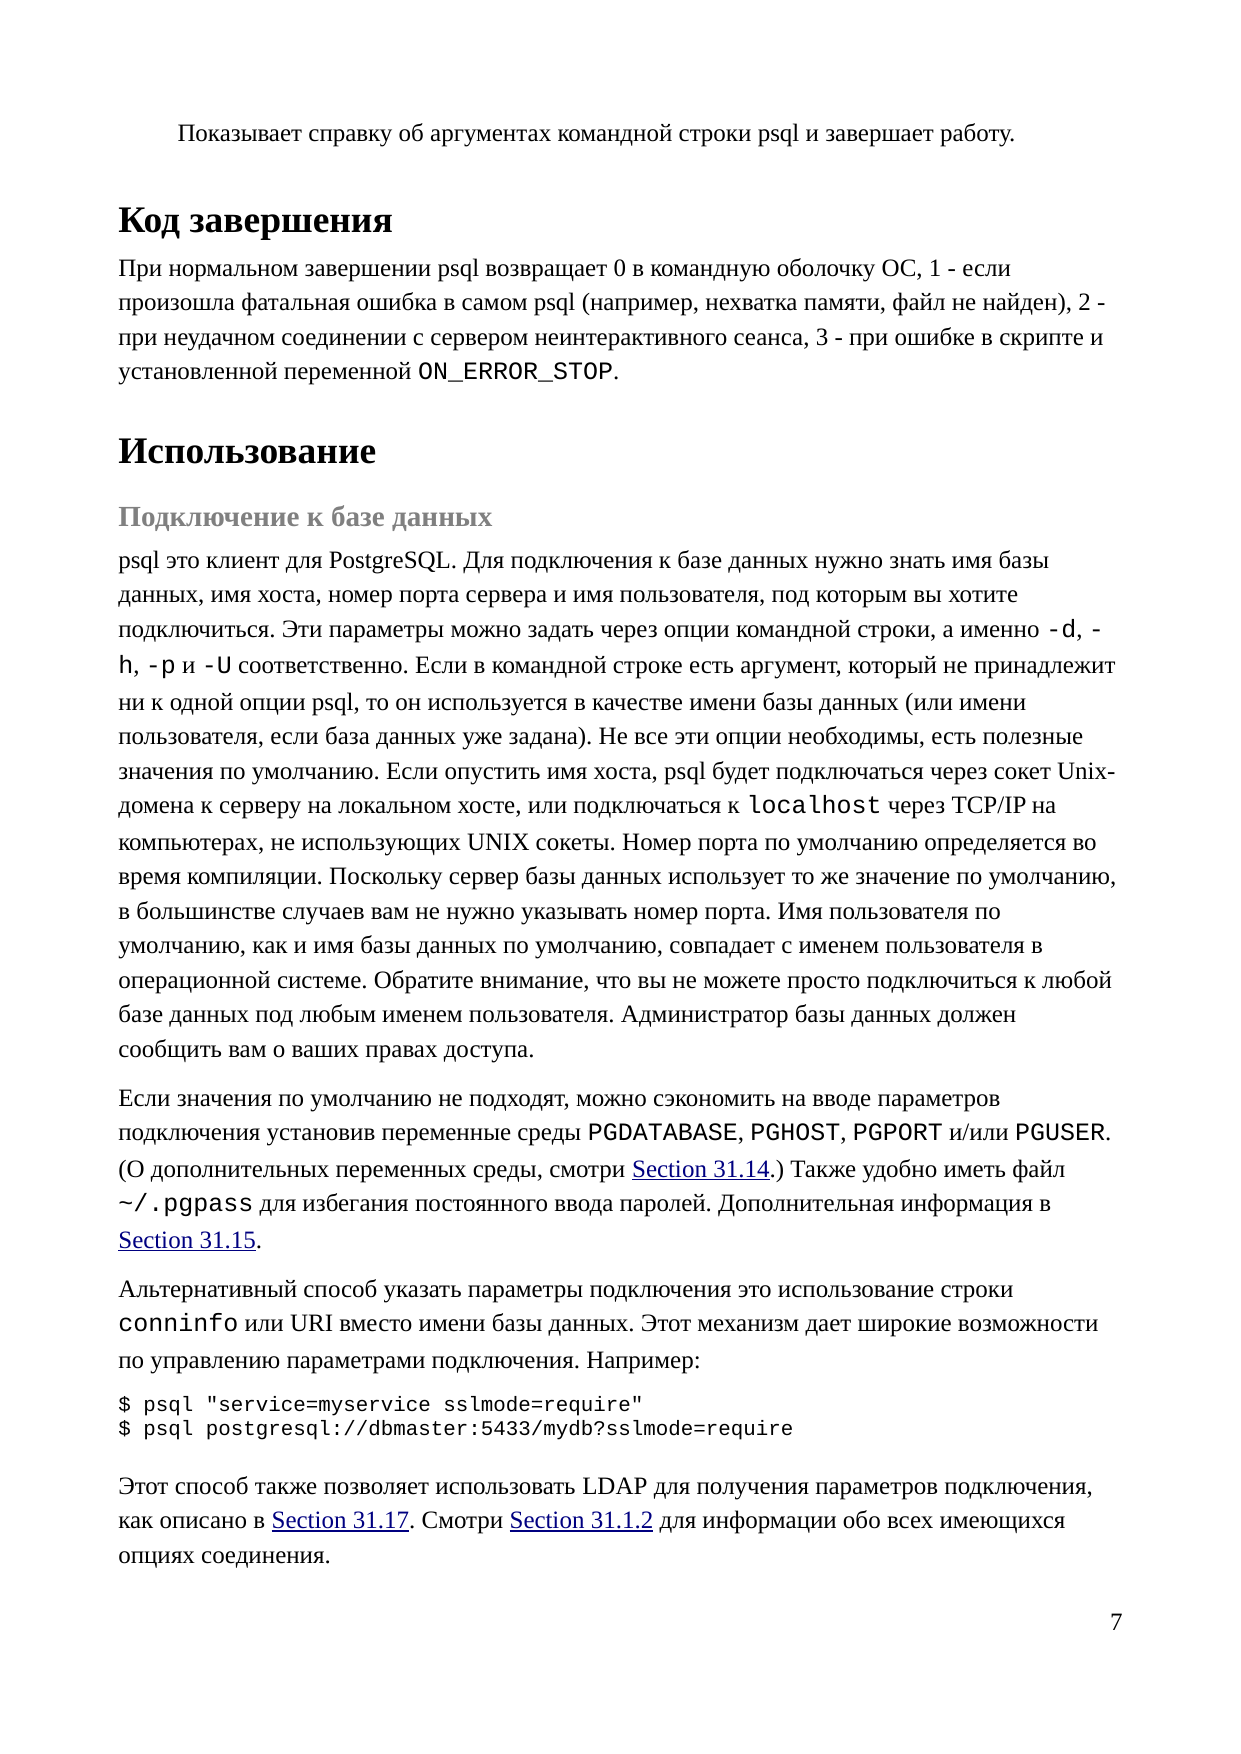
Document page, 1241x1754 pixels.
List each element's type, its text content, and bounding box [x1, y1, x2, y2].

text psql это клиент для PostgreSQL. Для подключения к базе данных нужно знать имя базы данных, имя хоста, номер порта сервера и имя пользователя, под которым вы хотите подключиться. Эти параметры можно задать через опции командной строки, а именно -d, -h, -p и -U соответственно. Если в командной строке есть аргумент, который не принадлежит ни к одной опции psql, то он используется в качестве имени базы данных (или имени пользователя, если база данных уже задана). Не все эти опции необходимы, есть полезные значения по умолчанию. Если опустить имя хоста, psql будет подключаться через сокет Unix-домена к серверу на локальном хосте, или подключаться к localhost через TCP/IP на компьютерах, не использующих UNIX сокеты. Номер порта по умолчанию определяется во время компиляции. Поскольку сервер базы данных использует то же значение по умолчанию, в большинстве случаев вам не нужно указывать номер порта. Имя пользователя по умолчанию, как и имя базы данных по умолчанию, совпадает с именем пользователя в операционной системе. Обратите внимание, что вы не можете просто подключиться к любой базе данных под любым именем пользователя. Администратор базы данных должен сообщить вам о ваших правах доступа. [118, 545, 1122, 1063]
text При нормальном завершении psql возвращает 0 в командную оболочку ОС, 1 - если произошла фатальная ошибка в самом psql (например, нехватка памяти, файл не найден), 2 - при неудачном соединении с сервером неинтерактивного сеанса, 3 - при ошибке в скрипте и установленной переменной ON_ERROR_STOP. [118, 253, 1122, 387]
list Показывает справку об аргументах командной строки psql и завершает работу. [177, 118, 1122, 147]
subtitle Подключение к базе данных [118, 499, 1122, 532]
text $ psql "service=myservice sslmode=require" [118, 1394, 1122, 1418]
text Если значения по умолчанию не подходят, можно сэкономить на вводе параметров подключения установив переменные среды PGDATABASE, PGHOST, PGPORT и/или PGUSER. (О дополнительных переменных среды, смотри Section 31.14.) Также удобно иметь файл ~/.pgpass для избегания постоянного ввода паролей. Дополнительная информация в Section 31.15. [118, 1083, 1122, 1254]
text $ psql postgresql://dbmaster:5433/mydb?sslmode=require [118, 1418, 1122, 1441]
subtitle Использование [118, 429, 1122, 472]
text Этот способ также позволяет использовать LDAP для получения параметров подключения, как описано в Section 31.17. Смотри Section 31.1.2 для информации обо всех имеющихся опциях соединения. [118, 1471, 1122, 1569]
text Альтернативный способ указать параметры подключения это использование строки conninfo или URI вместо имени базы данных. Этот механизм дает широкие возможности по управлению параметрами подключения. Например: [118, 1274, 1122, 1374]
subtitle Код завершения [118, 197, 1122, 240]
